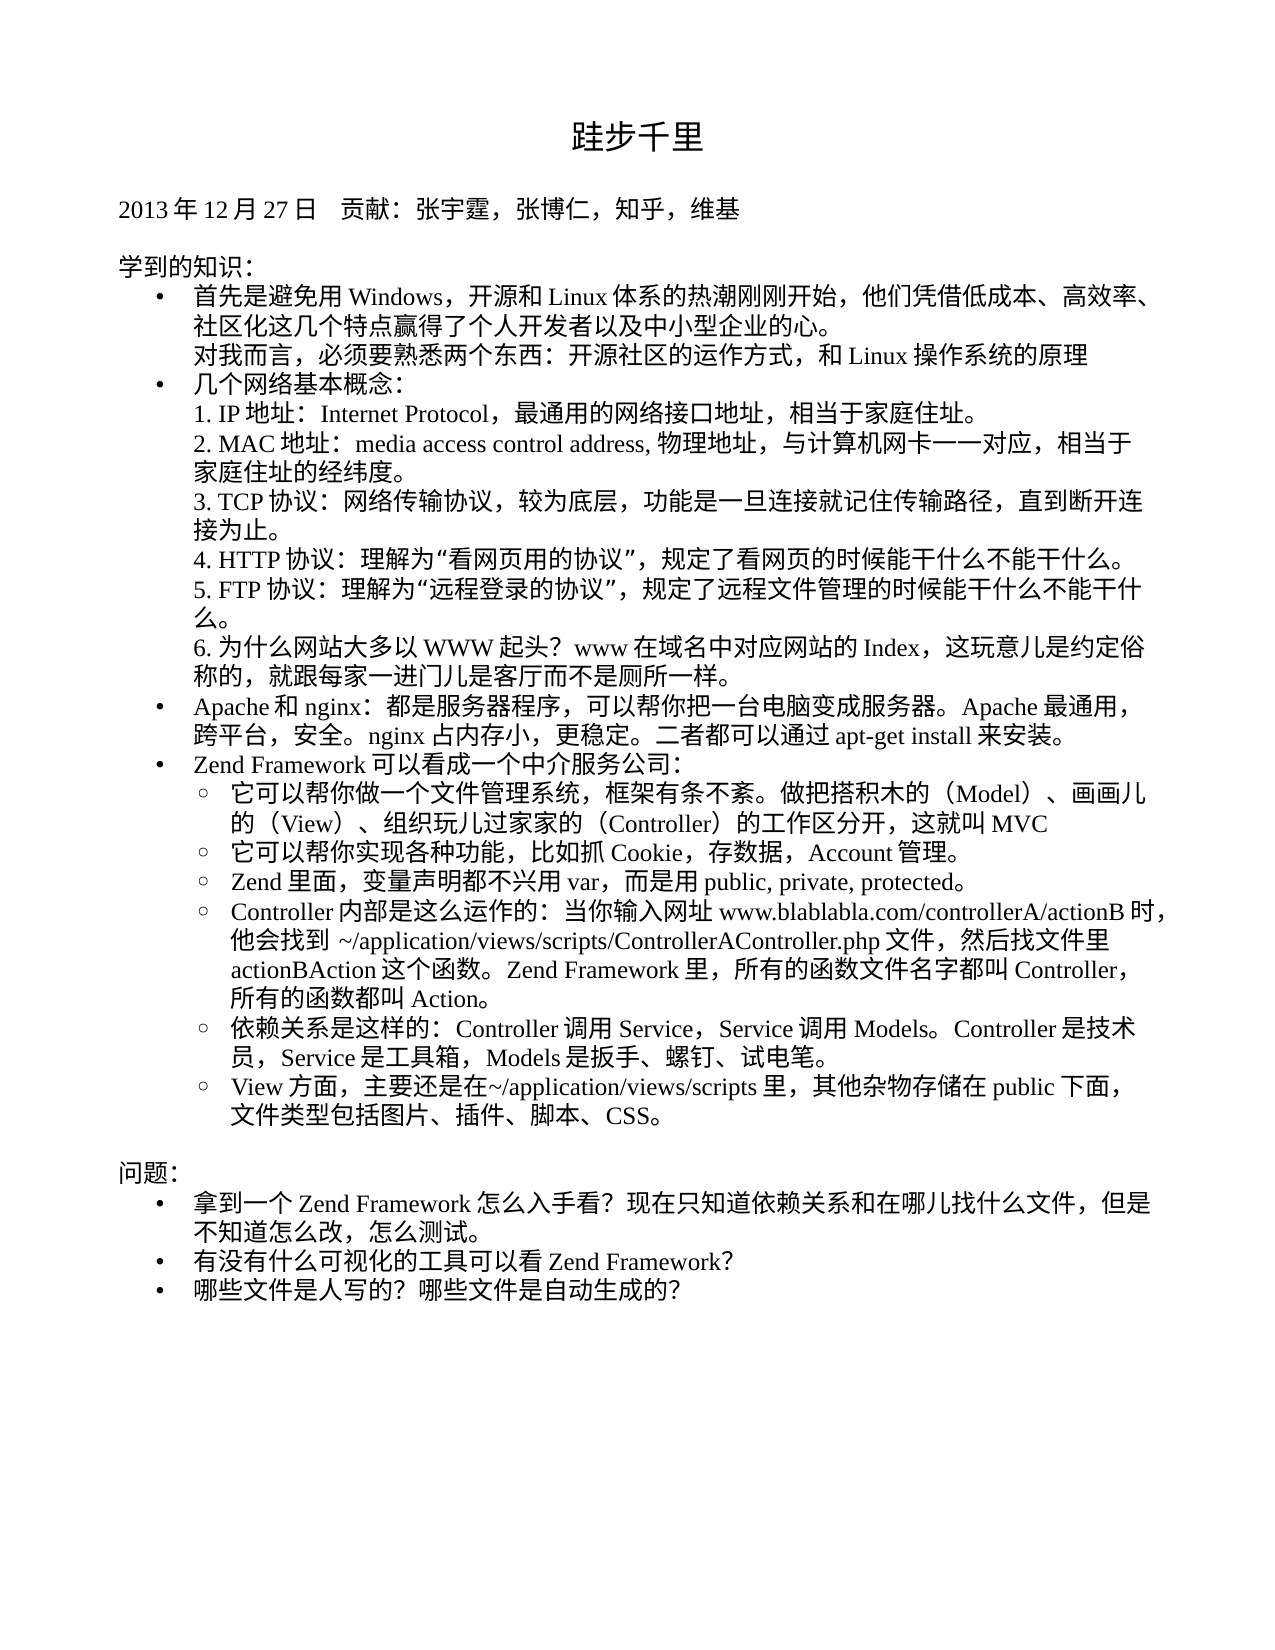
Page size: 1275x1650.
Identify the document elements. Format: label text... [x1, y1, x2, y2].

text 2013年12月27日 贡献：张宇霆，张博仁，知乎，维基 [118, 195, 1157, 224]
list View方面，主要还是在~/application/views/scripts里，其他杂物存储在public下面，文件类型包括图片、插件、脚本、CSS。 [193, 1072, 1157, 1131]
list 它可以帮你实现各种功能，比如抓Cookie，存数据，Account管理。 [193, 838, 1157, 867]
list 首先是避免用Windows，开源和Linux体系的热潮刚刚开始，他们凭借低成本、高效率、社区化这几个特点赢得了个人开发者以及中小型企业的心。 [156, 282, 1157, 341]
list 2. MAC地址：media access control address, 物理地址，与计算机网卡一一对应，相当于家庭住址的经纬度。 [156, 429, 1157, 487]
list Zend里面，变量声明都不兴用var，而是用public, private, protected。 [193, 867, 1157, 897]
list Controller内部是这么运作的：当你输入网址www.blablabla.com/controllerA/actionB时，他会找到 ~/application/views/scripts/ControllerAController.php文件，然后找文件里actionBAction这个函数。Zend Framework里，所有的函数文件名字都叫Controller，所有的函数都叫Action。 [193, 897, 1157, 1014]
text 学到的知识： [118, 253, 1157, 282]
list 几个网络基本概念： [156, 370, 1157, 399]
list 哪些文件是人写的？哪些文件是自动生成的？ [156, 1276, 1157, 1306]
list 它可以帮你做一个文件管理系统，框架有条不紊。做把搭积木的（Model）、画画儿的（View）、组织玩儿过家家的（Controller）的工作区分开，这就叫MVC [193, 779, 1157, 838]
list 依赖关系是这样的：Controller调用Service，Service调用Models。Controller是技术员，Service是工具箱，Models是扳手、螺钉、试电笔。 [193, 1014, 1157, 1072]
text 跬步千里 [118, 118, 1157, 157]
list 5. FTP协议：理解为“远程登录的协议”，规定了远程文件管理的时候能干什么不能干什么。 [156, 575, 1157, 633]
list 3. TCP协议：网络传输协议，较为底层，功能是一旦连接就记住传输路径，直到断开连接为止。 [156, 487, 1157, 546]
list Zend Framework可以看成一个中介服务公司： [156, 750, 1157, 779]
list Apache和nginx：都是服务器程序，可以帮你把一台电脑变成服务器。Apache最通用，跨平台，安全。nginx占内存小，更稳定。二者都可以通过apt-get install来安装。 [156, 692, 1157, 750]
list 1. IP地址：Internet Protocol，最通用的网络接口地址，相当于家庭住址。 [156, 399, 1157, 429]
list 拿到一个Zend Framework怎么入手看？现在只知道依赖关系和在哪儿找什么文件，但是不知道怎么改，怎么测试。 [156, 1189, 1157, 1247]
list 4. HTTP协议：理解为“看网页用的协议”，规定了看网页的时候能干什么不能干什么。 [156, 546, 1157, 575]
list 6. 为什么网站大多以WWW起头？www在域名中对应网站的Index，这玩意儿是约定俗称的，就跟每家一进门儿是客厅而不是厕所一样。 [156, 633, 1157, 692]
text 问题： [118, 1159, 1157, 1189]
list 对我而言，必须要熟悉两个东西：开源社区的运作方式，和Linux操作系统的原理 [156, 341, 1157, 370]
list 有没有什么可视化的工具可以看Zend Framework？ [156, 1247, 1157, 1276]
